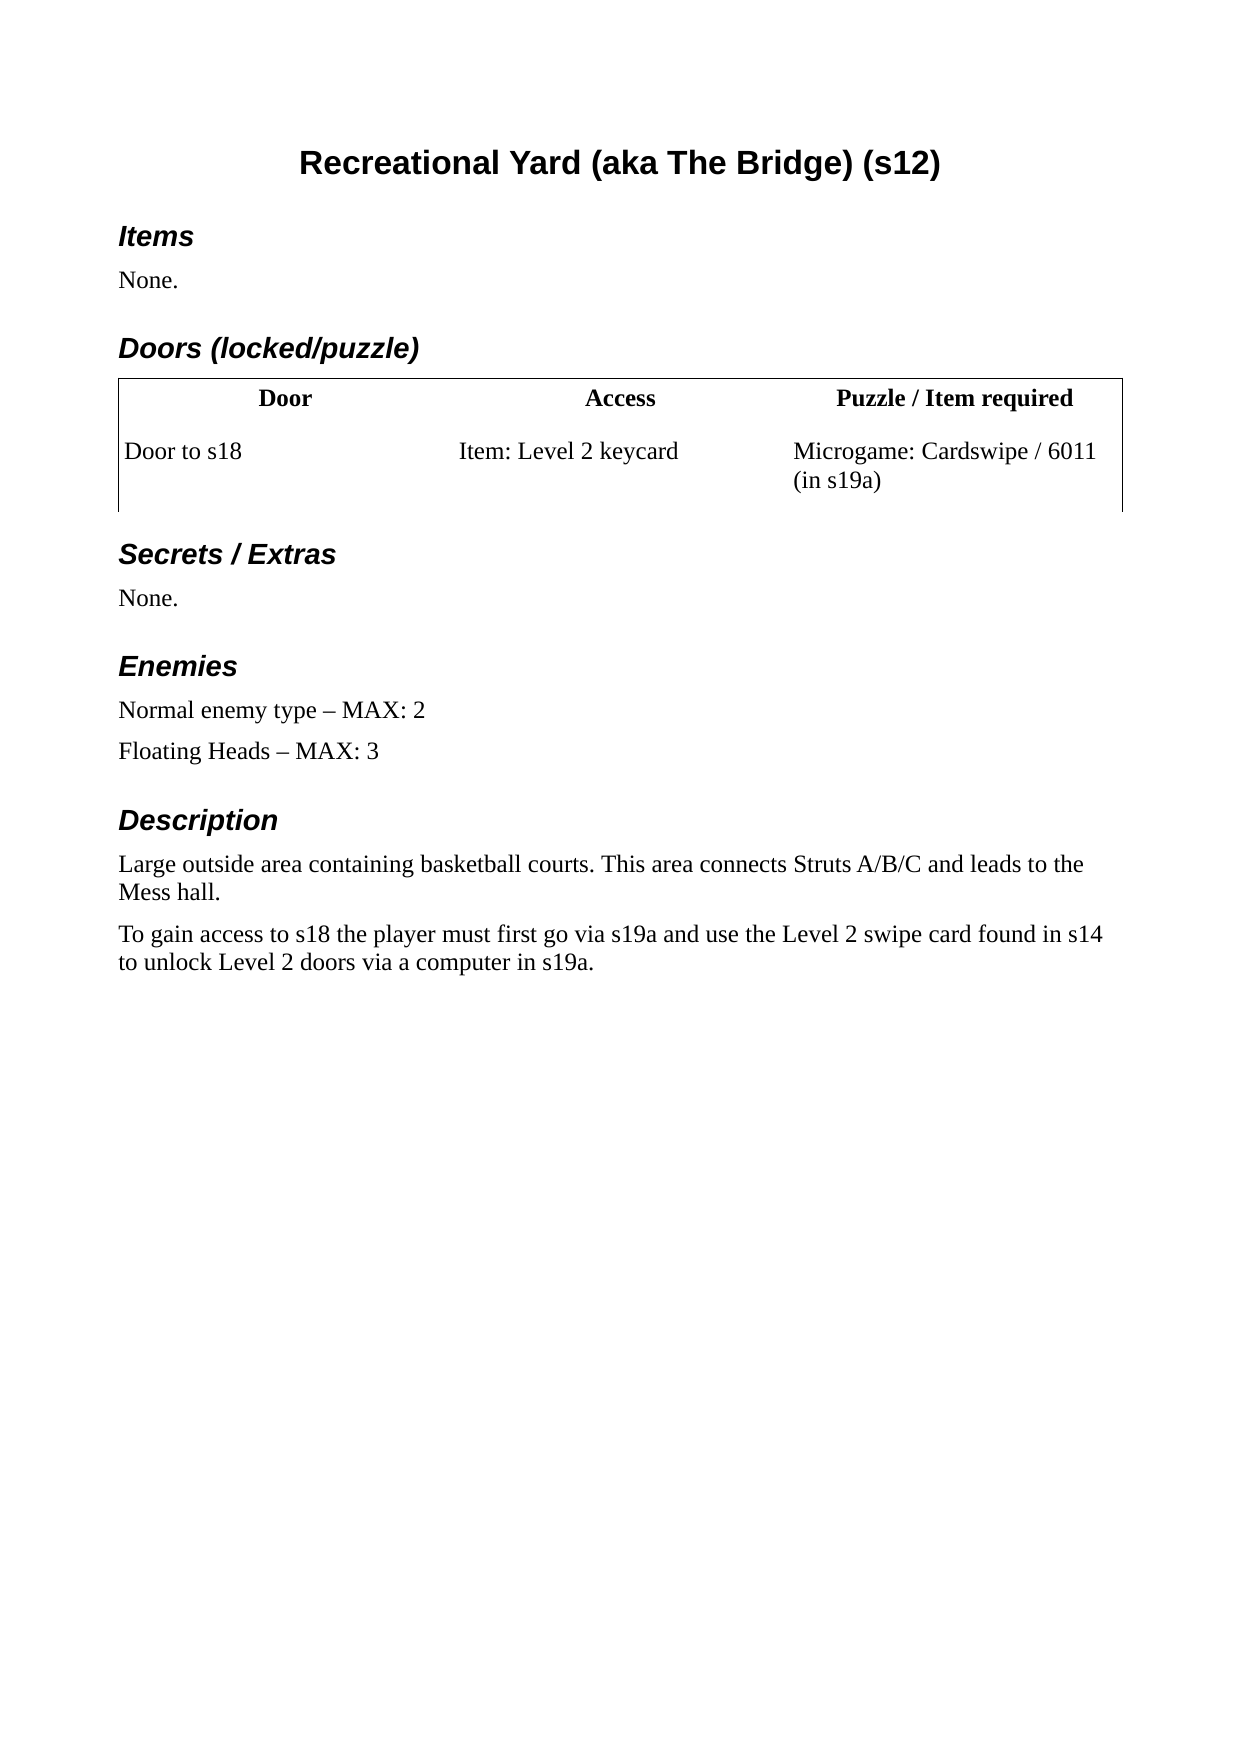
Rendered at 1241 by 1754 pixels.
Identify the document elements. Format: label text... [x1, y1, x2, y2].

text Normal enemy type – MAX: 2 [118, 695, 1122, 724]
subtitle Enemies [118, 649, 1122, 683]
table_header Puzzle / Item required [788, 379, 1122, 430]
subtitle Description [118, 803, 1122, 836]
subtitle Recreational Yard (aka The Bridge) (s12) [118, 143, 1122, 182]
text To gain access to s18 the player must first go via s19a and use the Level 2 swipe card found in s14 to unlock Level 2 doors via a computer in s19a. [118, 919, 1122, 976]
table_cell Item: Level 2 keycard [453, 430, 787, 512]
subtitle Items [118, 219, 1122, 253]
text None. [118, 583, 1122, 612]
text Floating Heads – MAX: 3 [118, 736, 1122, 765]
table_cell Microgame: Cardswipe / 6011 (in s19a) [788, 430, 1122, 512]
table_header Door [119, 379, 453, 430]
text None. [118, 265, 1122, 294]
subtitle Doors (locked/puzzle) [118, 332, 1122, 365]
table_cell Door to s18 [119, 430, 453, 512]
table_header Access [453, 379, 787, 430]
text Large outside area containing basketball courts. This area connects Struts A/B/C and leads to the Mess hall. [118, 849, 1122, 906]
subtitle Secrets / Extras [118, 537, 1122, 570]
